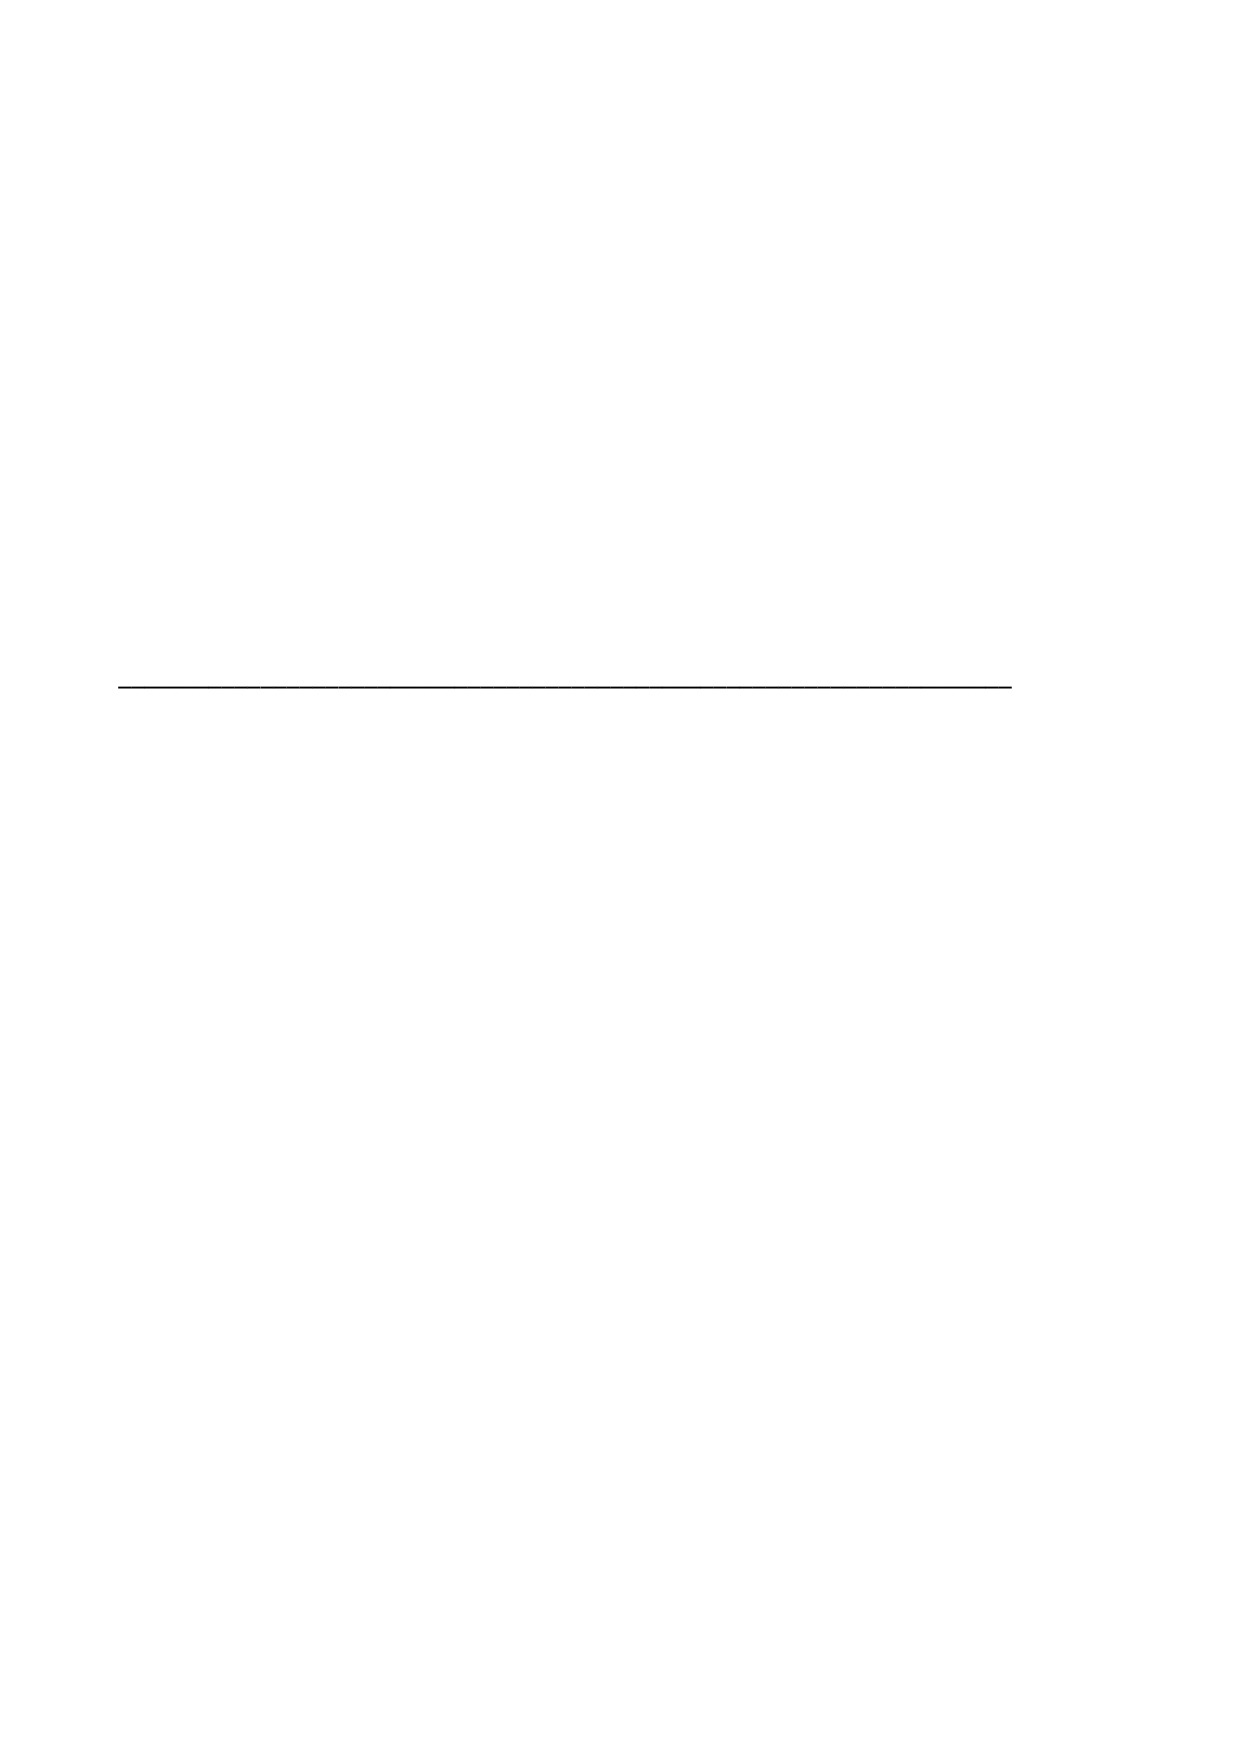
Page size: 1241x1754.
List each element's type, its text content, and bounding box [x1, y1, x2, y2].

text _____________________________________________________________________ [118, 653, 1122, 693]
